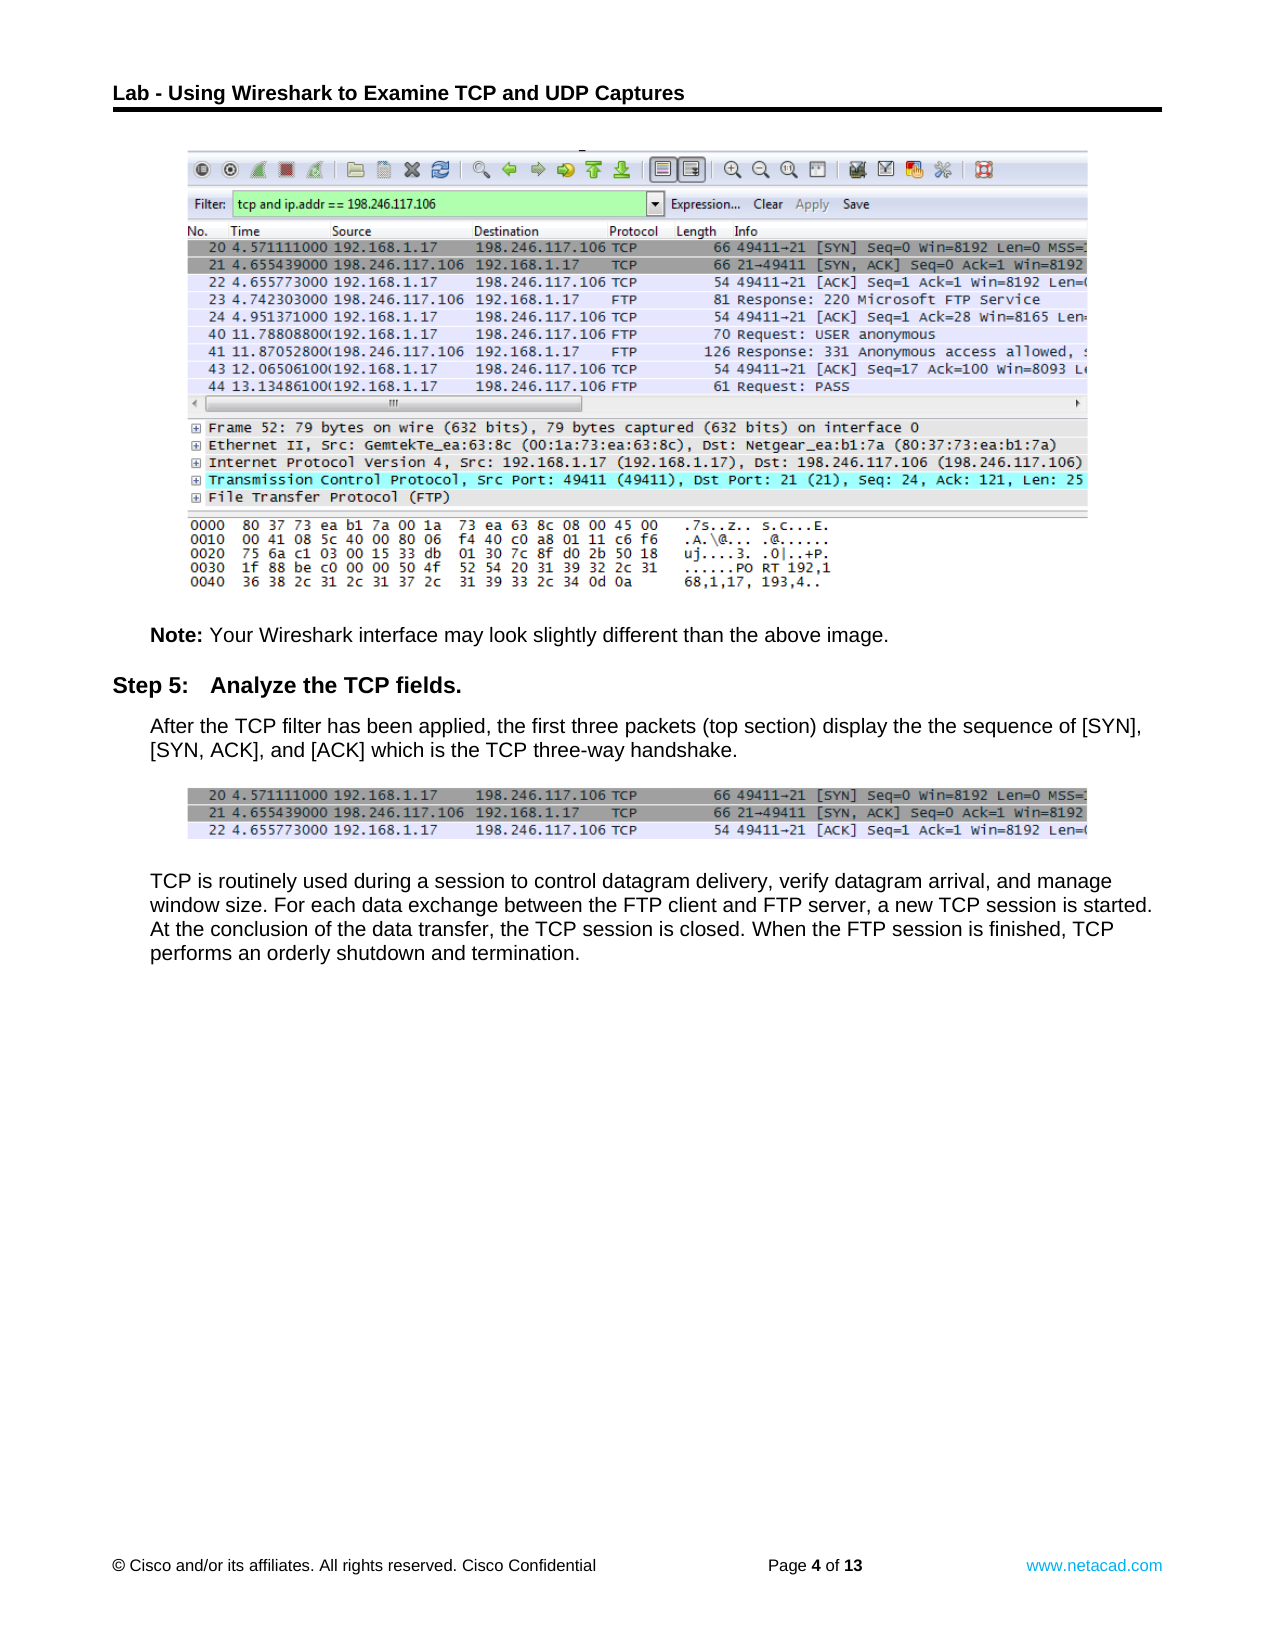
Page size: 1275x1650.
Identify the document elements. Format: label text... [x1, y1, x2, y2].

text TCP is routinely used during a session to control datagram delivery, verify datagram arrival, and manage window size. For each data exchange between the FTP client and FTP server, a new TCP session is started. At the conclusion of the data transfer, the TCP session is closed. When the FTP session is finished, TCP performs an orderly shutdown and termination. [150, 869, 1162, 965]
text After the TCP filter has been applied, the first three packets (top section) display the the sequence of [SYN], [SYN, ACK], and [ACK] which is the TCP three-way handshake. [150, 714, 1162, 762]
text Note: Your Wireshark interface may look slightly different than the above image. [150, 623, 1162, 647]
subtitle Analyze the TCP fields. [112, 672, 1162, 698]
picture [187, 787, 1088, 839]
picture [187, 150, 1088, 593]
